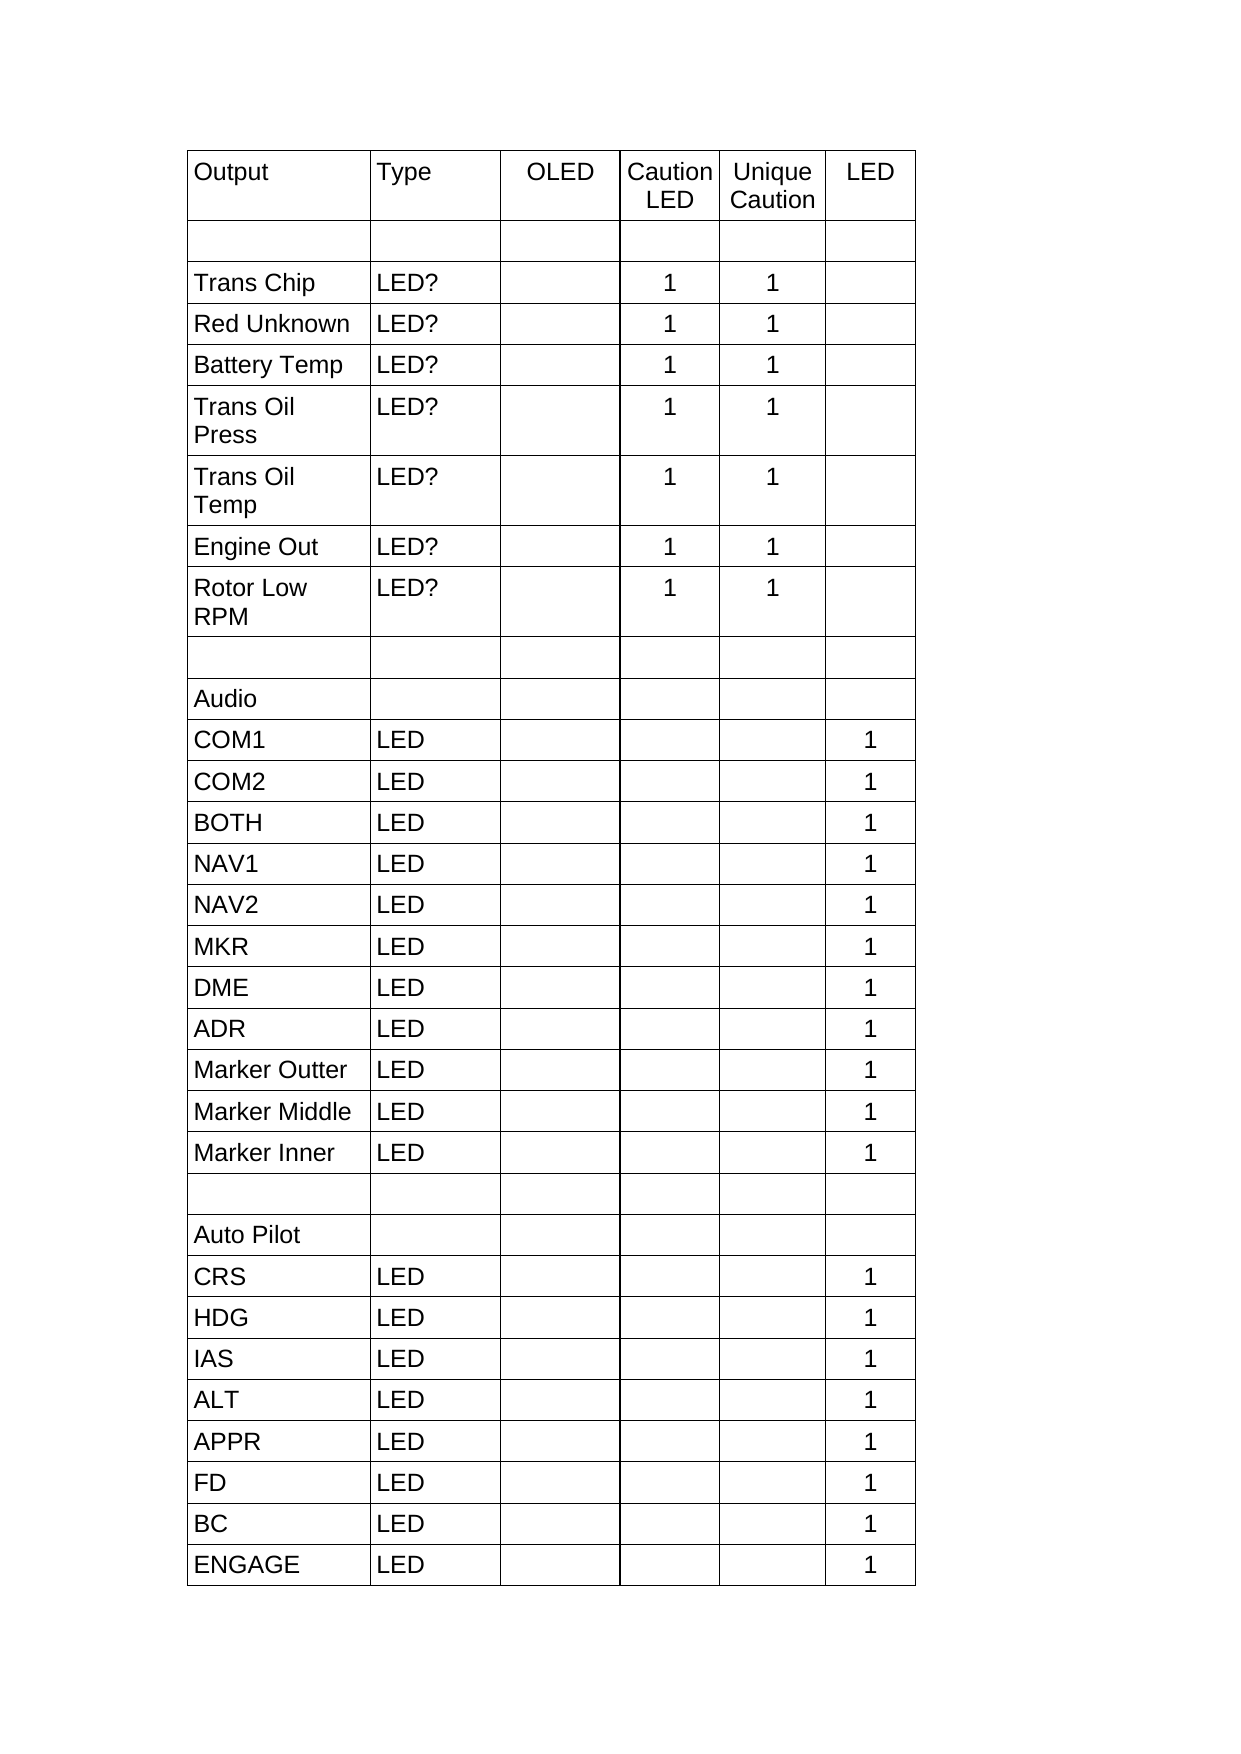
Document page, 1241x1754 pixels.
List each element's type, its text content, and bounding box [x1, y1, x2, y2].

table_cell Audio [188, 679, 370, 719]
table_cell [501, 1009, 619, 1049]
table_cell [371, 1215, 500, 1255]
table_cell LED? [371, 567, 500, 636]
table_cell [501, 345, 619, 385]
table_cell 1 [621, 345, 719, 385]
table_cell 1 [720, 345, 825, 385]
table_cell [371, 637, 500, 677]
table_cell 1 [720, 304, 825, 344]
table_cell [720, 1462, 825, 1502]
table_cell NAV1 [188, 844, 370, 884]
table_cell LED [371, 1462, 500, 1502]
table_cell [621, 1421, 719, 1461]
table_cell LED [371, 1339, 500, 1379]
table_cell [720, 1504, 825, 1544]
table_cell [501, 720, 619, 760]
table_cell ADR [188, 1009, 370, 1049]
table_cell [621, 802, 719, 842]
table_cell COM1 [188, 720, 370, 760]
table_cell 1 [826, 720, 915, 760]
table_cell Trans Chip [188, 262, 370, 302]
table_cell LED [371, 1421, 500, 1461]
table_cell Trans Oil Temp [188, 456, 370, 525]
table_cell [826, 637, 915, 677]
table_cell [501, 637, 619, 677]
table_cell [501, 304, 619, 344]
table_cell 1 [621, 567, 719, 636]
table_cell [621, 1215, 719, 1255]
table_cell HDG [188, 1297, 370, 1337]
table_cell Engine Out [188, 526, 370, 566]
table_cell ENGAGE [188, 1545, 370, 1585]
table_cell LED [371, 1380, 500, 1420]
table_cell [826, 1215, 915, 1255]
table_cell Trans Oil Press [188, 386, 370, 455]
table_cell [720, 1132, 825, 1172]
table_cell LED [371, 802, 500, 842]
table_cell [720, 1215, 825, 1255]
table_cell 1 [720, 456, 825, 525]
table_cell Auto Pilot [188, 1215, 370, 1255]
table_cell 1 [826, 1256, 915, 1296]
table_cell FD [188, 1462, 370, 1502]
table_cell APPR [188, 1421, 370, 1461]
table_cell MKR [188, 926, 370, 966]
table_cell [720, 1091, 825, 1131]
table_cell [720, 1339, 825, 1379]
table_cell 1 [826, 885, 915, 925]
table_cell 1 [826, 761, 915, 801]
table_cell [621, 1297, 719, 1337]
table_cell [720, 1545, 825, 1585]
table_cell LED [371, 1009, 500, 1049]
table_cell [720, 637, 825, 677]
table_cell [621, 1545, 719, 1585]
table_cell [826, 526, 915, 566]
table_cell [720, 761, 825, 801]
table_cell [621, 1009, 719, 1049]
table_cell LED? [371, 526, 500, 566]
table_cell Red Unknown [188, 304, 370, 344]
table_cell [826, 567, 915, 636]
table_cell [501, 679, 619, 719]
table_cell [371, 221, 500, 261]
table_cell [621, 1462, 719, 1502]
table_cell [501, 1504, 619, 1544]
table_cell [720, 926, 825, 966]
table_cell LED [371, 720, 500, 760]
table_cell [621, 637, 719, 677]
table_cell [501, 1545, 619, 1585]
table_cell 1 [621, 262, 719, 302]
table_cell [501, 1256, 619, 1296]
table_cell [501, 1297, 619, 1337]
table_cell [720, 1050, 825, 1090]
table_cell Marker Middle [188, 1091, 370, 1131]
table_cell 1 [826, 1504, 915, 1544]
table_header Output [188, 151, 370, 220]
table_cell [826, 262, 915, 302]
table_cell CRS [188, 1256, 370, 1296]
table_cell [501, 526, 619, 566]
table_cell IAS [188, 1339, 370, 1379]
table_cell 1 [826, 1545, 915, 1585]
table_cell [621, 1256, 719, 1296]
table_cell [720, 1174, 825, 1214]
table_cell [501, 1339, 619, 1379]
table_cell LED? [371, 304, 500, 344]
table_cell [720, 1256, 825, 1296]
table_cell [621, 885, 719, 925]
table_cell [720, 679, 825, 719]
table_cell LED [371, 1256, 500, 1296]
table_cell [501, 885, 619, 925]
table_cell [501, 386, 619, 455]
table_cell Battery Temp [188, 345, 370, 385]
table_cell 1 [826, 1339, 915, 1379]
table_cell [621, 720, 719, 760]
table_cell 1 [826, 802, 915, 842]
table_cell 1 [826, 1380, 915, 1420]
table_cell [826, 679, 915, 719]
table_cell 1 [720, 567, 825, 636]
table_cell [621, 844, 719, 884]
table_cell [188, 221, 370, 261]
table_cell 1 [621, 526, 719, 566]
table_cell [826, 456, 915, 525]
table_cell LED [371, 844, 500, 884]
table_cell NAV2 [188, 885, 370, 925]
table_cell [720, 967, 825, 1007]
table_cell LED [371, 885, 500, 925]
table_cell COM2 [188, 761, 370, 801]
table_cell 1 [826, 1132, 915, 1172]
table_header OLED [501, 151, 619, 220]
table_cell [826, 386, 915, 455]
table_cell 1 [826, 1050, 915, 1090]
table_cell 1 [826, 967, 915, 1007]
table_cell 1 [826, 1462, 915, 1502]
table_cell [826, 1174, 915, 1214]
table_cell [501, 967, 619, 1007]
table_cell LED [371, 1504, 500, 1544]
table_cell [720, 720, 825, 760]
table_cell [621, 1380, 719, 1420]
table_cell [720, 1297, 825, 1337]
table_cell [826, 304, 915, 344]
table_cell 1 [720, 386, 825, 455]
table_header Caution LED [621, 151, 719, 220]
table_cell 1 [826, 1091, 915, 1131]
table_cell [621, 1174, 719, 1214]
table_cell LED? [371, 456, 500, 525]
table_cell [501, 1215, 619, 1255]
table_cell [188, 637, 370, 677]
table_cell [501, 1091, 619, 1131]
table_cell [501, 761, 619, 801]
table_cell [188, 1174, 370, 1214]
table_cell [501, 1132, 619, 1172]
table_cell [720, 1421, 825, 1461]
table_cell [501, 1421, 619, 1461]
table_cell [501, 262, 619, 302]
table_cell [621, 679, 719, 719]
table_cell [621, 926, 719, 966]
table_cell LED [371, 1545, 500, 1585]
table_cell DME [188, 967, 370, 1007]
table_cell LED? [371, 386, 500, 455]
table_cell [720, 802, 825, 842]
table_cell [501, 926, 619, 966]
table_cell [621, 221, 719, 261]
table_cell [720, 844, 825, 884]
table_cell [621, 1504, 719, 1544]
table_cell [501, 221, 619, 261]
table_cell [501, 567, 619, 636]
table_cell LED [371, 1091, 500, 1131]
table_cell [720, 1009, 825, 1049]
table_cell 1 [720, 526, 825, 566]
table_cell 1 [826, 1009, 915, 1049]
table_cell LED? [371, 262, 500, 302]
table_cell Marker Outter [188, 1050, 370, 1090]
table_cell [720, 221, 825, 261]
table_cell LED [371, 967, 500, 1007]
table_cell [501, 844, 619, 884]
table_cell [826, 221, 915, 261]
table_cell [371, 679, 500, 719]
table_cell ALT [188, 1380, 370, 1420]
table_cell [621, 1091, 719, 1131]
table_cell LED [371, 1050, 500, 1090]
table_cell 1 [826, 926, 915, 966]
table_cell [501, 456, 619, 525]
table_cell [621, 761, 719, 801]
table_cell [621, 1339, 719, 1379]
table_cell LED [371, 926, 500, 966]
table_cell [371, 1174, 500, 1214]
table_cell [621, 1132, 719, 1172]
table_cell [621, 1050, 719, 1090]
table_cell [501, 1050, 619, 1090]
table_cell BC [188, 1504, 370, 1544]
table_cell 1 [826, 1421, 915, 1461]
table_cell 1 [621, 304, 719, 344]
table_header Unique Caution [720, 151, 825, 220]
table_cell 1 [621, 386, 719, 455]
table_cell [720, 885, 825, 925]
table_cell [501, 1380, 619, 1420]
table_cell 1 [826, 844, 915, 884]
table_cell LED [371, 1297, 500, 1337]
table_cell [501, 1174, 619, 1214]
table_cell Rotor Low RPM [188, 567, 370, 636]
table_cell 1 [720, 262, 825, 302]
table_cell [720, 1380, 825, 1420]
table_cell [621, 967, 719, 1007]
table_cell BOTH [188, 802, 370, 842]
table_cell LED [371, 761, 500, 801]
table_cell 1 [621, 456, 719, 525]
table_cell 1 [826, 1297, 915, 1337]
table_cell [826, 345, 915, 385]
table_cell LED? [371, 345, 500, 385]
table_cell [501, 802, 619, 842]
table_cell [501, 1462, 619, 1502]
table_header LED [826, 151, 915, 220]
table_cell Marker Inner [188, 1132, 370, 1172]
table_header Type [371, 151, 500, 220]
table_cell LED [371, 1132, 500, 1172]
